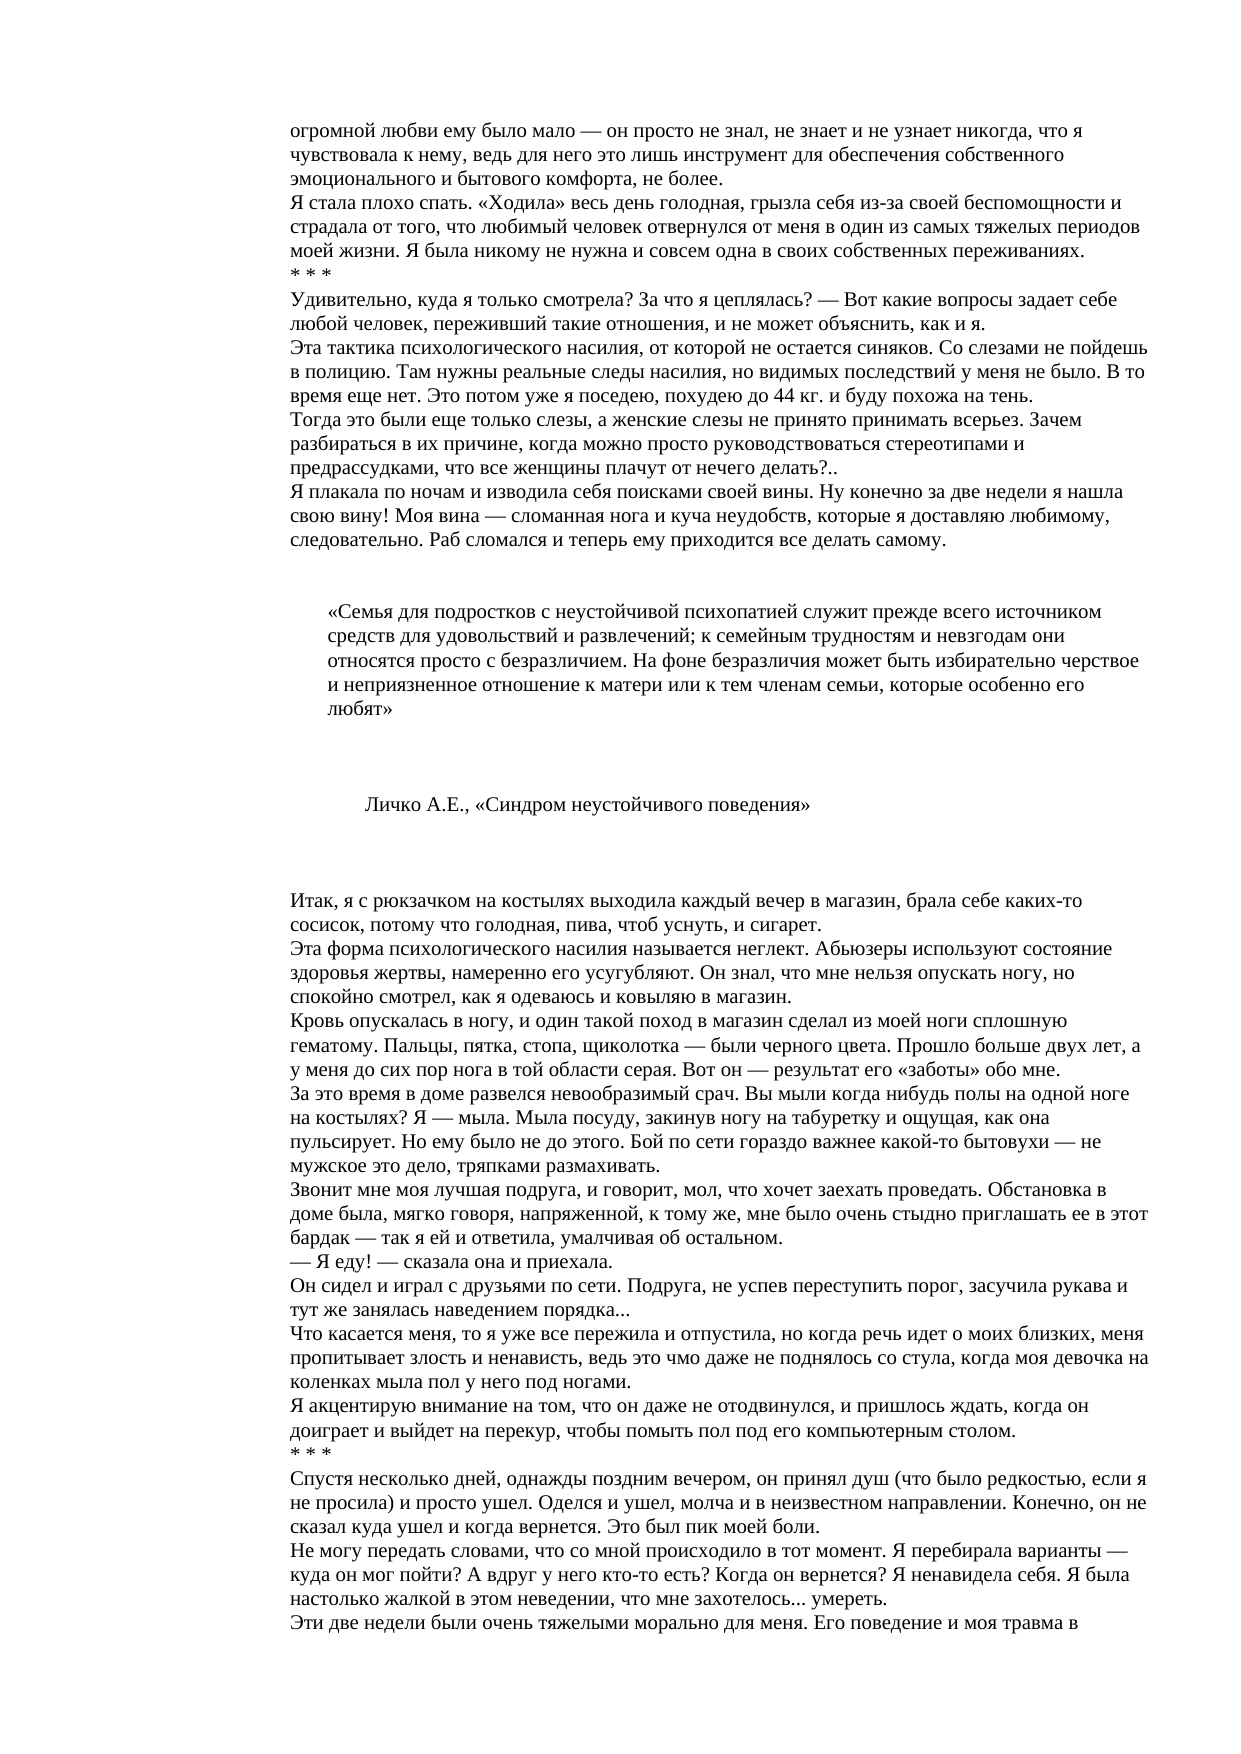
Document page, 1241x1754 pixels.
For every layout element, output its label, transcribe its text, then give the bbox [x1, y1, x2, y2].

text Я акцентирую внимание на том, что он даже не отодвинулся, и пришлось ждать, когда он доиграет и выйдет на перекур, чтобы помыть пол под его компьютерным столом. [290, 1393, 1152, 1442]
text Звонит мне моя лучшая подруга, и говорит, мол, что хочет заехать проведать. Обстановка в доме была, мягко говоря, напряженной, к тому же, мне было очень стыдно приглашать ее в этот бардак — так я ей и ответила, умалчивая об остальном. [290, 1177, 1152, 1249]
text За это время в доме развелся невообразимый срач. Вы мыли когда нибудь полы на одной ноге на костылях? Я — мыла. Мыла посуду, закинув ногу на табуретку и ощущая, как она пульсирует. Но ему было не до этого. Бой по сети гораздо важнее какой-то бытовухи — не мужское это дело, тряпками размахивать. [290, 1081, 1152, 1177]
text Спустя несколько дней, однажды поздним вечером, он принял душ (что было редкостью, если я не просила) и просто ушел. Оделся и ушел, молча и в неизвестном направлении. Конечно, он не сказал куда ушел и когда вернется. Это был пик моей боли. [290, 1466, 1152, 1538]
text Личко А.Е., «Синдром неустойчивого поведения» [365, 792, 1152, 816]
text Эта форма психологического насилия называется неглект. Абьюзеры используют состояние здоровья жертвы, намеренно его усугубляют. Он знал, что мне нельзя опускать ногу, но спокойно смотрел, как я одеваюсь и ковыляю в магазин. [290, 936, 1152, 1008]
text * * * [290, 262, 1152, 287]
text Удивительно, куда я только смотрела? За что я цеплялась? — Вот какие вопросы задает себе любой человек, переживший такие отношения, и не может объяснить, как и я. [290, 287, 1152, 335]
text — Я еду! — сказала она и приехала. [290, 1249, 1152, 1273]
text Тогда это были еще только слезы, а женские слезы не принято принимать всерьез. Зачем разбираться в их причине, когда можно просто руководствоваться стереотипами и предрассудками, что все женщины плачут от нечего делать?.. [290, 407, 1152, 479]
text Эти две недели были очень тяжелыми морально для меня. Его поведение и моя травма в [290, 1610, 1152, 1634]
text Что касается меня, то я уже все пережила и отпустила, но когда речь идет о моих близких, меня пропитывает злость и ненависть, ведь это чмо даже не поднялось со стула, когда моя девочка на коленках мыла пол у него под ногами. [290, 1321, 1152, 1393]
text Эта тактика психологического насилия, от которой не остается синяков. Со слезами не пойдешь в полицию. Там нужны реальные следы насилия, но видимых последствий у меня не было. В то время еще нет. Это потом уже я поседею, похудею до 44 кг. и буду похожа на тень. [290, 335, 1152, 407]
text Он сидел и играл с друзьями по сети. Подруга, не успев переступить порог, засучила рукава и тут же занялась наведением порядка... [290, 1273, 1152, 1321]
text огромной любви ему было мало — он просто не знал, не знает и не узнает никогда, что я чувствовала к нему, ведь для него это лишь инструмент для обеспечения собственного эмоционального и бытового комфорта, не более. [290, 118, 1152, 190]
text «Семья для подростков с неустойчивой психопатией служит прежде всего источником средств для удовольствий и развлечений; к семейным трудностям и невзгодам они относятся просто с безразличием. На фоне безразличия может быть избирательно черствое и неприязненное отношение к матери или к тем членам семьи, которые особенно его любят» [327, 599, 1152, 720]
text Я плакала по ночам и изводила себя поисками своей вины. Ну конечно за две недели я нашла свою вину! Моя вина — сломанная нога и куча неудобств, которые я доставляю любимому, следовательно. Раб сломался и теперь ему приходится все делать самому. [290, 479, 1152, 551]
text Итак, я с рюкзачком на костылях выходила каждый вечер в магазин, брала себе каких-то сосисок, потому что голодная, пива, чтоб уснуть, и сигарет. [290, 888, 1152, 936]
text Кровь опускалась в ногу, и один такой поход в магазин сделал из моей ноги сплошную гематому. Пальцы, пятка, стопа, щиколотка — были черного цвета. Прошло больше двух лет, а у меня до сих пор нога в той области серая. Вот он — результат его «заботы» обо мне. [290, 1008, 1152, 1081]
text Не могу передать словами, что со мной происходило в тот момент. Я перебирала варианты — куда он мог пойти? А вдруг у него кто-то есть? Когда он вернется? Я ненавидела себя. Я была настолько жалкой в этом неведении, что мне захотелось... умереть. [290, 1538, 1152, 1610]
text Я стала плохо спать. «Ходила» весь день голодная, грызла себя из-за своей беспомощности и страдала от того, что любимый человек отвернулся от меня в один из самых тяжелых периодов моей жизни. Я была никому не нужна и совсем одна в своих собственных переживаниях. [290, 190, 1152, 262]
text * * * [290, 1442, 1152, 1466]
